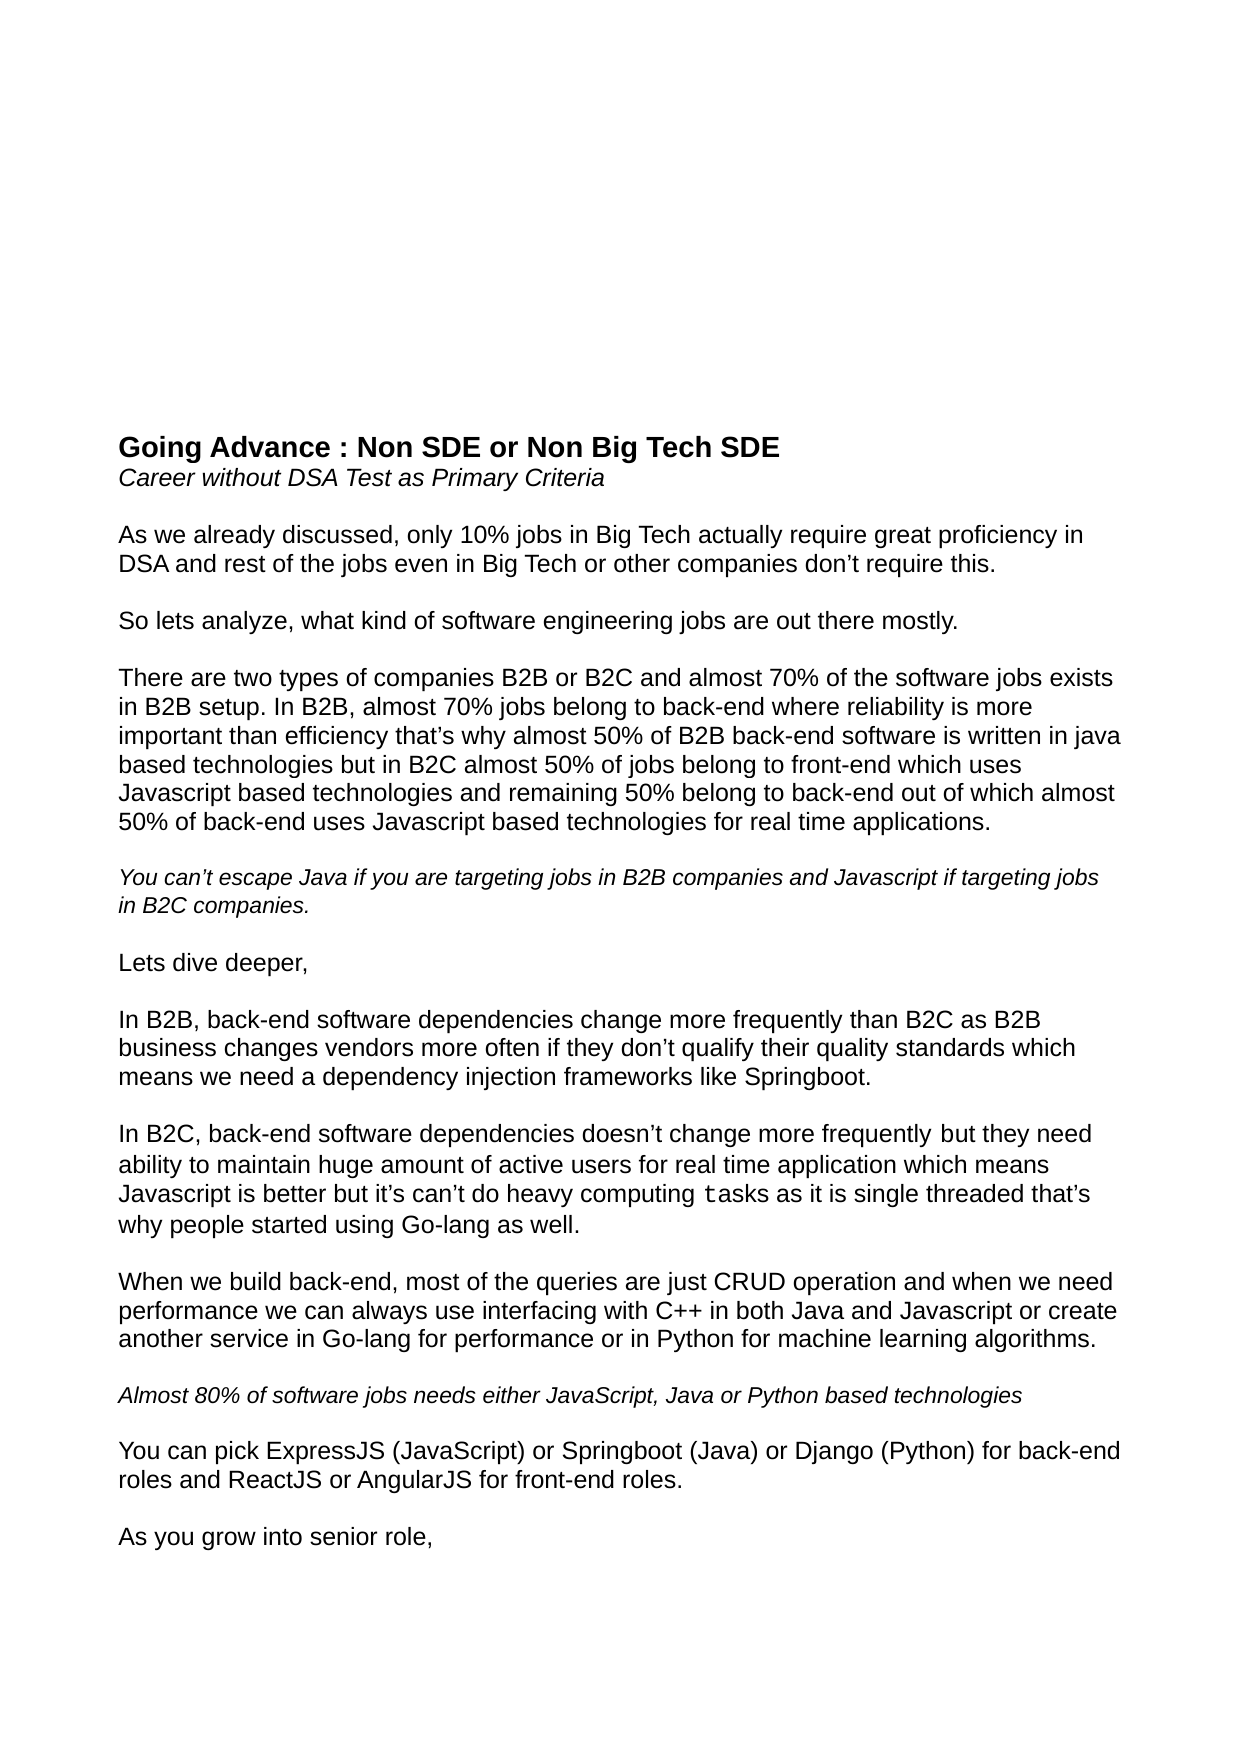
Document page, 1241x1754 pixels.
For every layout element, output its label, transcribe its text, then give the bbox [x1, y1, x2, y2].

text As you grow into senior role, [118, 1522, 1122, 1551]
text Career without DSA Test as Primary Criteria [118, 463, 1122, 492]
text In B2C, back-end software dependencies doesn’t change more frequently but they need ability to maintain huge amount of active users for real time application which means Javascript is better but it’s can’t do heavy computing tasks as it is single threaded that’s why people started using Go-lang as well. [118, 1119, 1122, 1239]
text You can pick ExpressJS (JavaScript) or Springboot (Java) or Django (Python) for back-end roles and ReactJS or AngularJS for front-end roles. [118, 1436, 1122, 1494]
text Lets dive deeper, [118, 948, 1122, 976]
text When we build back-end, most of the queries are just CRUD operation and when we need performance we can always use interfacing with C++ in both Java and Javascript or create another service in Go-lang for performance or in Python for machine learning algorithms. [118, 1267, 1122, 1353]
text You can’t escape Java if you are targeting jobs in B2B companies and Javascript if targeting jobs in B2C companies. [118, 864, 1122, 919]
text There are two types of companies B2B or B2C and almost 70% of the software jobs exists in B2B setup. In B2B, almost 70% jobs belong to back-end where reliability is more important than efficiency that’s why almost 50% of B2B back-end software is written in java based technologies but in B2C almost 50% of jobs belong to front-end which uses Javascript based technologies and remaining 50% belong to back-end out of which almost 50% of back-end uses Javascript based technologies for real time applications. [118, 663, 1122, 836]
text So lets analyze, what kind of software engineering jobs are out there mostly. [118, 606, 1122, 635]
text Going Advance : Non SDE or Non Big Tech SDE [118, 430, 1122, 463]
text As we already discussed, only 10% jobs in Big Tech actually require great proficiency in DSA and rest of the jobs even in Big Tech or other companies don’t require this. [118, 520, 1122, 578]
text In B2B, back-end software dependencies change more frequently than B2C as B2B business changes vendors more often if they don’t qualify their quality standards which means we need a dependency injection frameworks like Springboot. [118, 1005, 1122, 1091]
text Almost 80% of software jobs needs either JavaScript, Java or Python based technologies [118, 1382, 1122, 1408]
